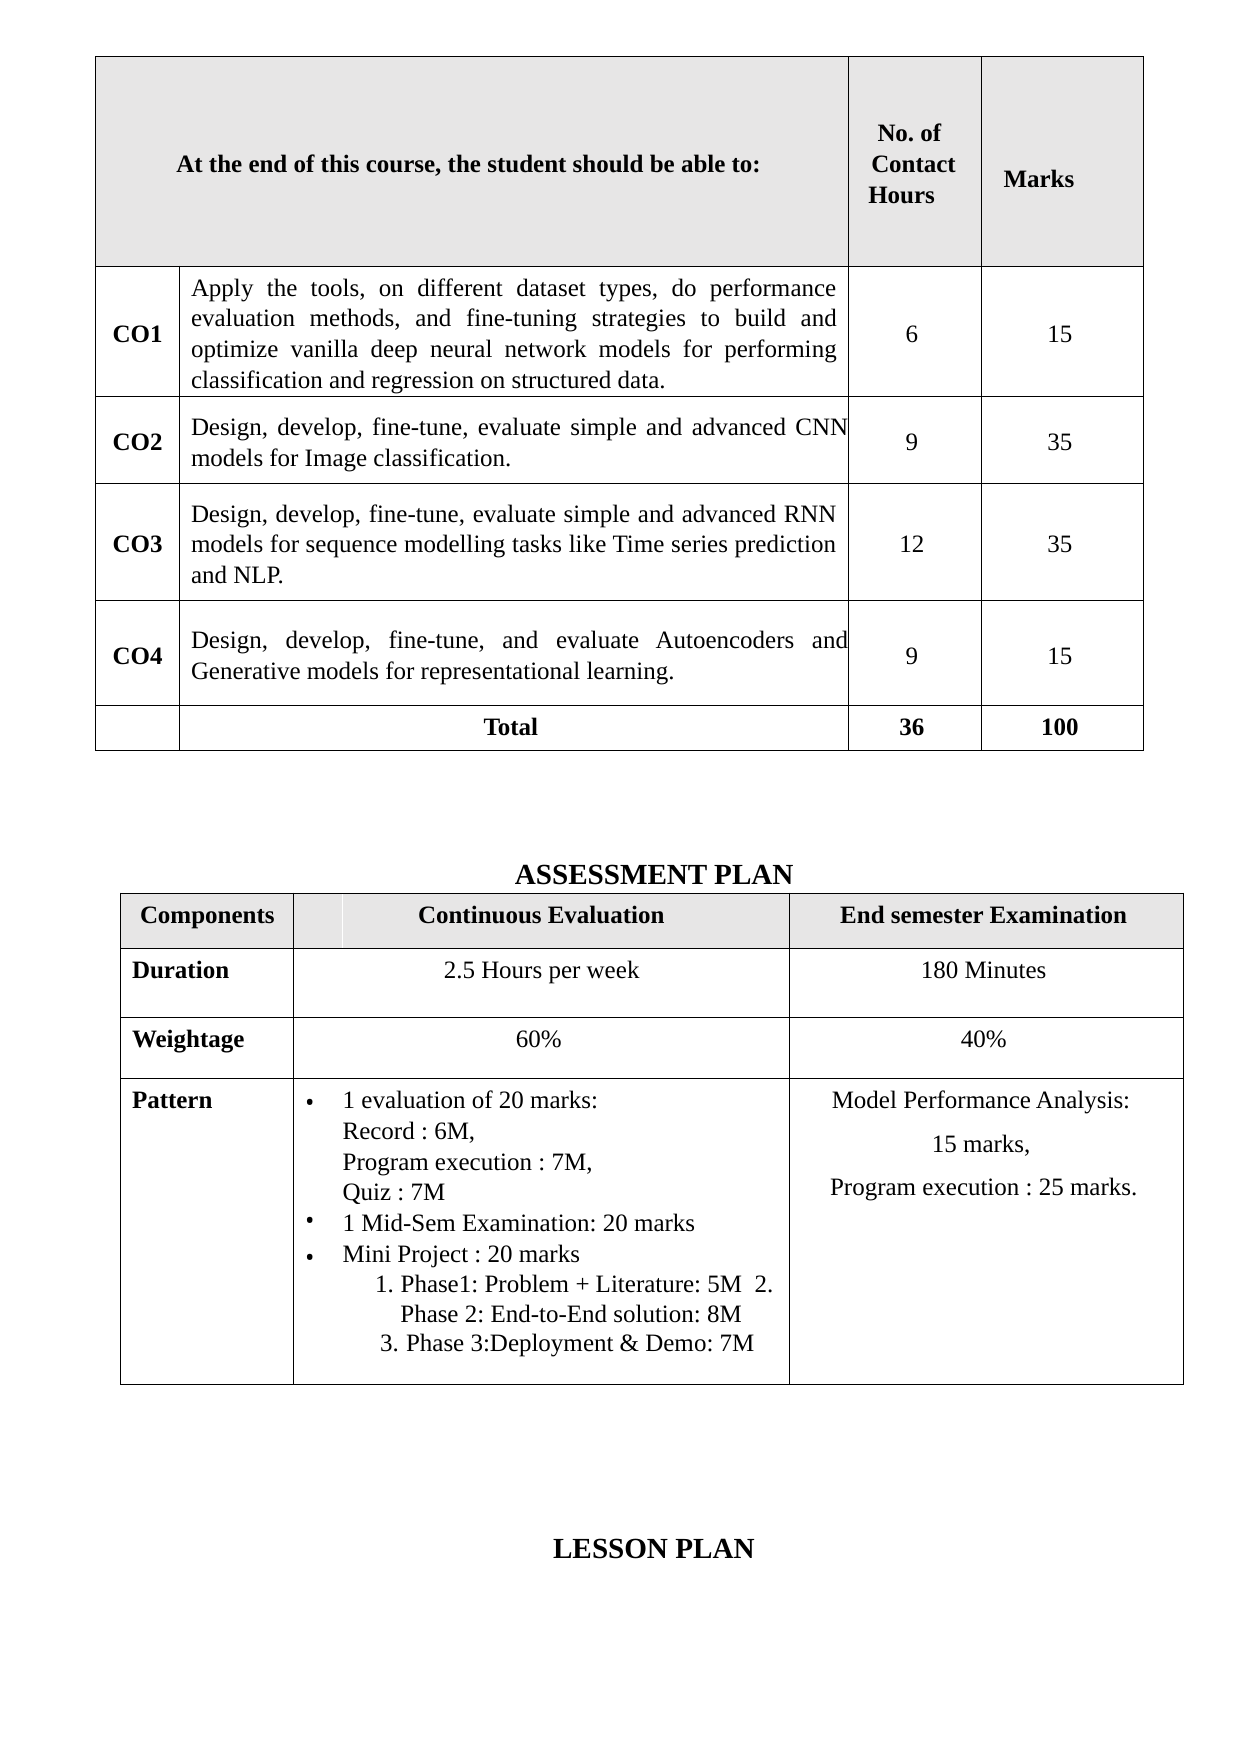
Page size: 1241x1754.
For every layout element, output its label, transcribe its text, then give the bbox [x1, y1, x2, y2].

table_header At the end of this course, the student should be able to: [96, 57, 848, 266]
text LESSON PLAN [145, 1531, 762, 1565]
table_cell [294, 949, 342, 1017]
table_cell 100 [982, 706, 1143, 750]
table_cell Marks [982, 111, 1085, 211]
table_cell Design, develop, fine-tune, evaluate simple and advanced CNN models for Image classification. [180, 397, 848, 483]
table_cell Duration [121, 949, 293, 1017]
table_cell 15 [982, 267, 1143, 396]
table_cell 36 [849, 706, 981, 750]
table_cell 35 [982, 484, 1143, 600]
table_cell 35 [982, 397, 1143, 483]
table_cell 9 [849, 397, 981, 483]
table_cell Total [180, 706, 848, 750]
table_cell 60% [343, 1018, 789, 1078]
table_cell 9 [849, 601, 981, 705]
table_header End semester Examination [790, 894, 1183, 948]
table_cell 1 evaluation of 20 marks: Record : 6M, Program execution : 7M, Quiz : 7M 1 Mid-Sem Examination: 20 marks Mini Project : 20 marks 1. Phase1: Problem + Literature: 5M 2. Phase 2: End-to-End solution: 8M 3. Phase 3:Deployment & Demo: 7M [343, 1079, 789, 1383]
table_cell 12 [849, 484, 981, 600]
table_cell No. of Contact Hours [860, 111, 981, 211]
table_cell Weightage [121, 1018, 293, 1078]
table_cell [96, 706, 179, 750]
table_cell Apply the tools, on different dataset types, do performance evaluation methods, and fine-tuning strategies to build and optimize vanilla deep neural network models for performing classification and regression on structured data. [180, 267, 848, 396]
text ASSESSMENT PLAN [145, 857, 801, 890]
table_cell [294, 1018, 342, 1078]
table_cell 2.5 Hours per week [343, 949, 789, 1017]
table_cell [1085, 111, 1143, 266]
table_cell 6 [849, 267, 981, 396]
table_header [849, 57, 981, 111]
table_cell • • • [294, 1079, 342, 1383]
table_cell Model Performance Analysis: 15 marks, Program execution : 25 marks. [790, 1079, 1183, 1383]
table_cell CO4 [96, 601, 179, 705]
table_cell CO1 [96, 267, 179, 396]
table_cell Pattern [121, 1079, 293, 1383]
table_header [294, 894, 342, 948]
table_cell Design, develop, fine-tune, and evaluate Autoencoders and Generative models for representational learning. [180, 601, 848, 705]
table_cell Design, develop, fine-tune, evaluate simple and advanced RNN models for sequence modelling tasks like Time series prediction and NLP. [180, 484, 848, 600]
table_cell CO3 [96, 484, 179, 600]
table_cell 180 Minutes [790, 949, 1183, 1017]
table_header Components [121, 894, 293, 948]
table_cell [860, 211, 981, 266]
table_cell 40% [790, 1018, 1183, 1078]
table_cell [849, 111, 860, 266]
table_cell CO2 [96, 397, 179, 483]
table_cell [982, 211, 1085, 266]
table_header Continuous Evaluation [343, 894, 789, 948]
table_header [982, 57, 1143, 111]
table_cell 15 [982, 601, 1143, 705]
